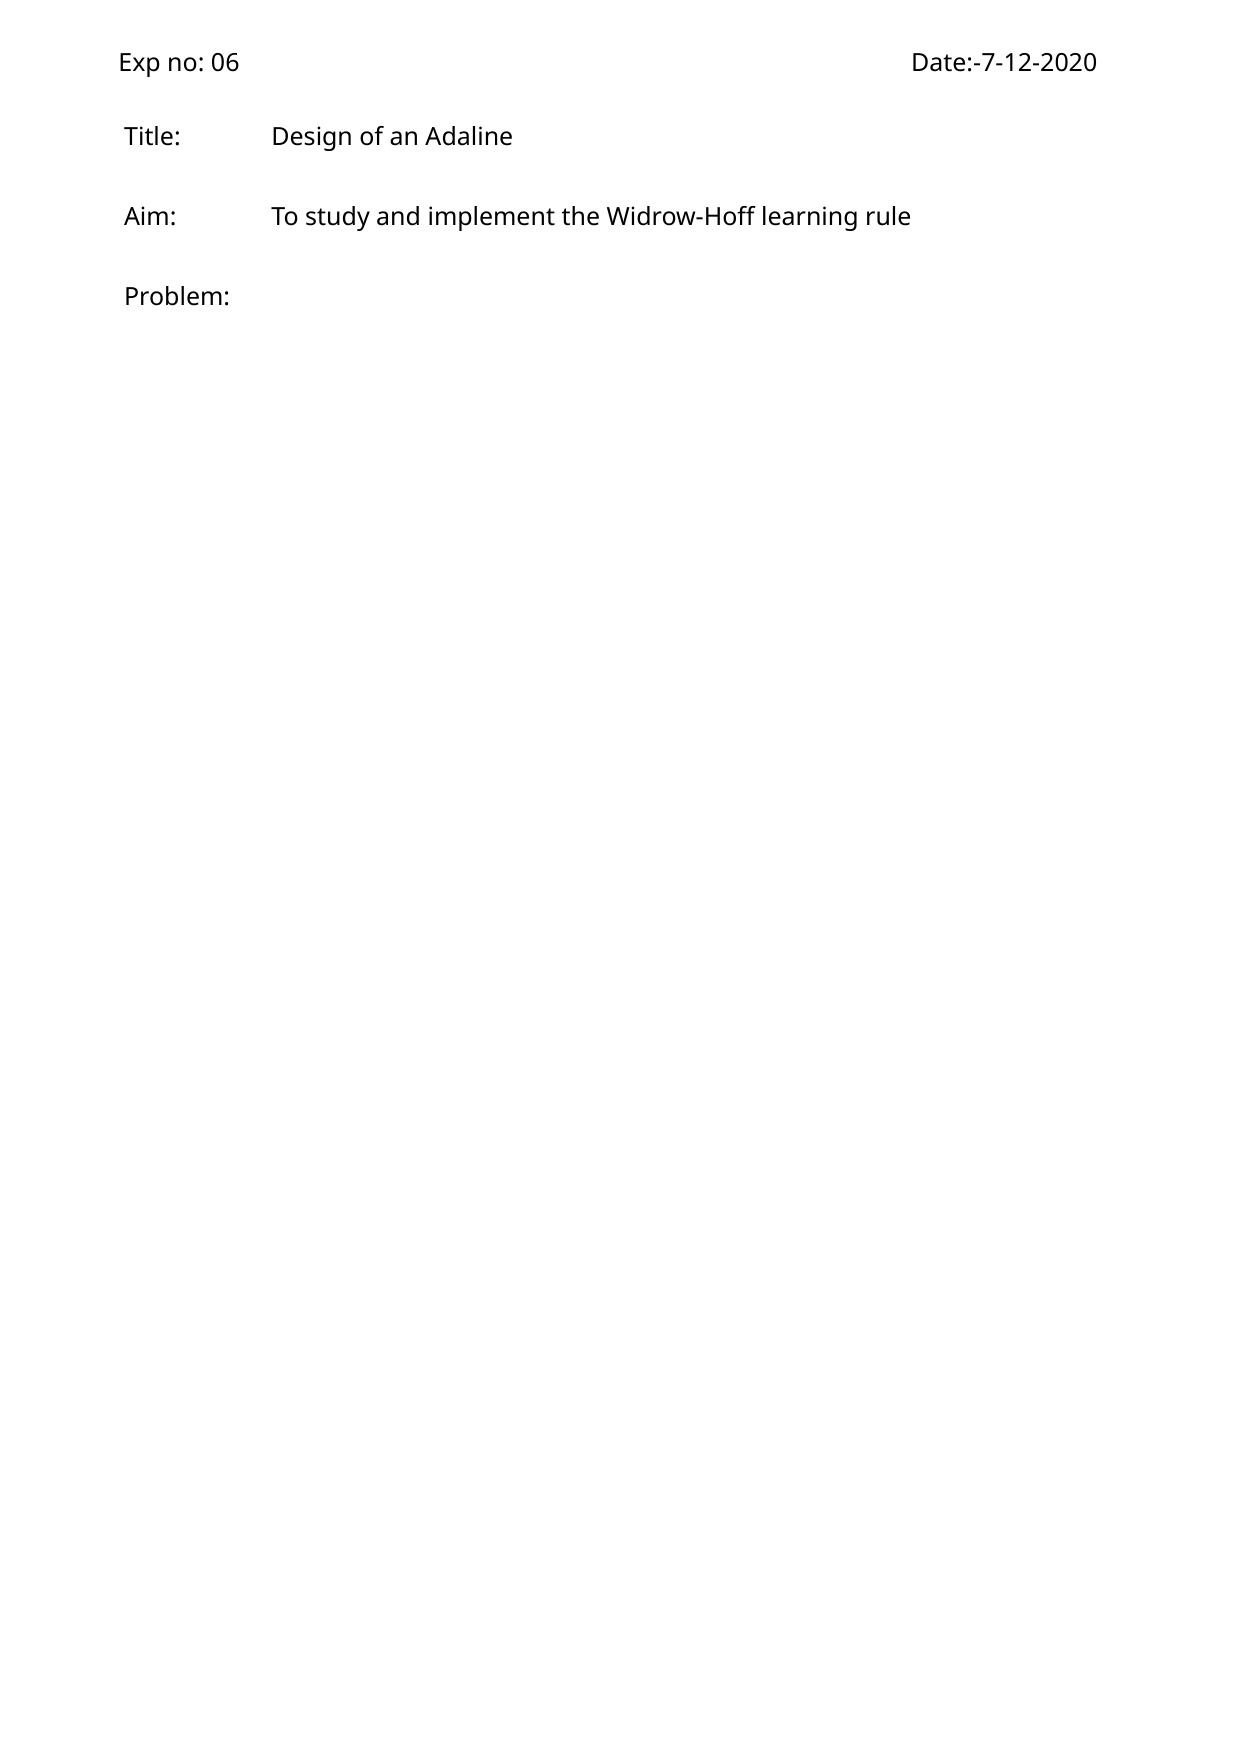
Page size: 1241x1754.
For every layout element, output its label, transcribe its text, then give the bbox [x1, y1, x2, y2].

table_header Design of an Adaline [266, 79, 1087, 192]
table_cell Problem: [119, 273, 265, 1613]
table_cell To study and implement the Widrow-Hoff learning rule [266, 193, 1087, 272]
table_header Title: [119, 79, 265, 192]
text Exp no: 06 Date:-7-12-2020 [118, 44, 1122, 78]
table_cell [266, 273, 1087, 1613]
table_cell Aim: [119, 193, 265, 272]
